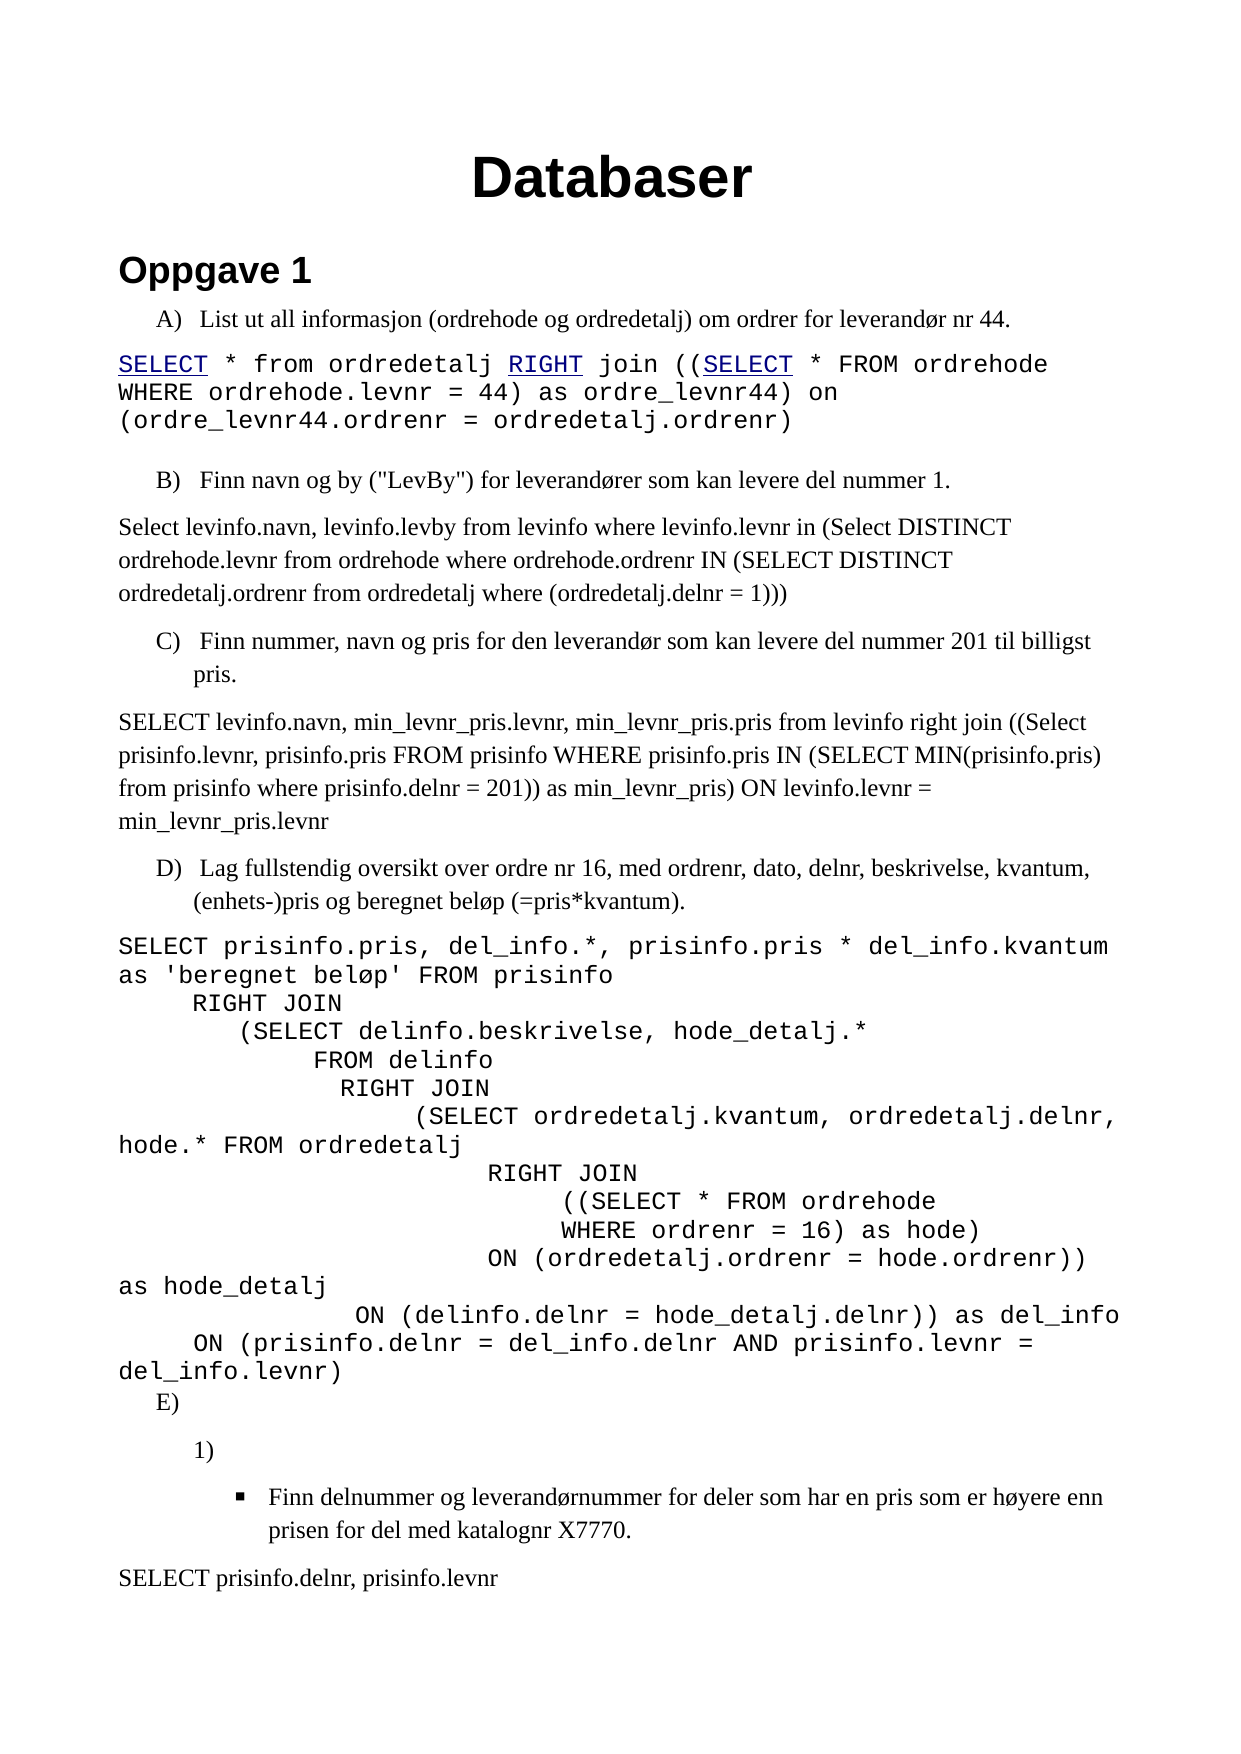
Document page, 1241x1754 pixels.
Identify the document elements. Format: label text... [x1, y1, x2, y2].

text (SELECT ordredetalj.kvantum, ordredetalj.delnr, hode.* FROM ordredetalj [118, 1104, 1122, 1161]
list Finn delnummer og leverandørnummer for deler som har en pris som er høyere enn prisen for del med katalognr X7770. [231, 1482, 1122, 1544]
subtitle Oppgave 1 [118, 248, 1122, 291]
text ON (prisinfo.delnr = del_info.delnr AND prisinfo.levnr = del_info.levnr) [118, 1331, 1122, 1387]
text (SELECT delinfo.beskrivelse, hode_detalj.* [118, 1019, 1122, 1047]
list Finn nummer, navn og pris for den leverandør som kan levere del nummer 201 til billigst pris. [156, 626, 1122, 688]
text FROM delinfo [118, 1047, 1122, 1076]
text SELECT prisinfo.pris, del_info.*, prisinfo.pris * del_info.kvantum as 'beregnet beløp' FROM prisinfo [118, 934, 1122, 991]
list List ut all informasjon (ordrehode og ordredetalj) om ordrer for leverandør nr 44. [156, 304, 1122, 333]
text WHERE ordrenr = 16) as hode) [118, 1217, 1122, 1246]
text SELECT levinfo.navn, min_levnr_pris.levnr, min_levnr_pris.pris from levinfo right join ((Select prisinfo.levnr, prisinfo.pris FROM prisinfo WHERE prisinfo.pris IN (SELECT MIN(prisinfo.pris) from prisinfo where prisinfo.delnr = 201)) as min_levnr_pris) ON levinfo.levnr = min_levnr_pris.levnr [118, 707, 1122, 834]
list Finn navn og by ("LevBy") for leverandører som kan levere del nummer 1. [156, 465, 1122, 493]
text ON (delinfo.delnr = hode_detalj.delnr)) as del_info [118, 1302, 1122, 1331]
list Lag fullstendig oversikt over ordre nr 16, med ordrenr, dato, delnr, beskrivelse, kvantum, (enhets-)pris og beregnet beløp (=pris*kvantum). [156, 853, 1122, 915]
text SELECT prisinfo.delnr, prisinfo.levnr [118, 1563, 1122, 1592]
text RIGHT JOIN [118, 1076, 1122, 1104]
text Select levinfo.navn, levinfo.levby from levinfo where levinfo.levnr in (Select DISTINCT ordrehode.levnr from ordrehode where ordrehode.ordrenr IN (SELECT DISTINCT ordredetalj.ordrenr from ordredetalj where (ordredetalj.delnr = 1))) [118, 512, 1122, 607]
text RIGHT JOIN [118, 1161, 1122, 1189]
title Databaser [118, 143, 1122, 210]
text RIGHT JOIN [118, 991, 1122, 1019]
text ON (ordredetalj.ordrenr = hode.ordrenr)) as hode_detalj [118, 1246, 1122, 1302]
text ((SELECT * FROM ordrehode [118, 1189, 1122, 1217]
text SELECT * from ordredetalj RIGHT join ((SELECT * FROM ordrehode WHERE ordrehode.levnr = 44) as ordre_levnr44) on (ordre_levnr44.ordrenr = ordredetalj.ordrenr) [118, 351, 1122, 436]
